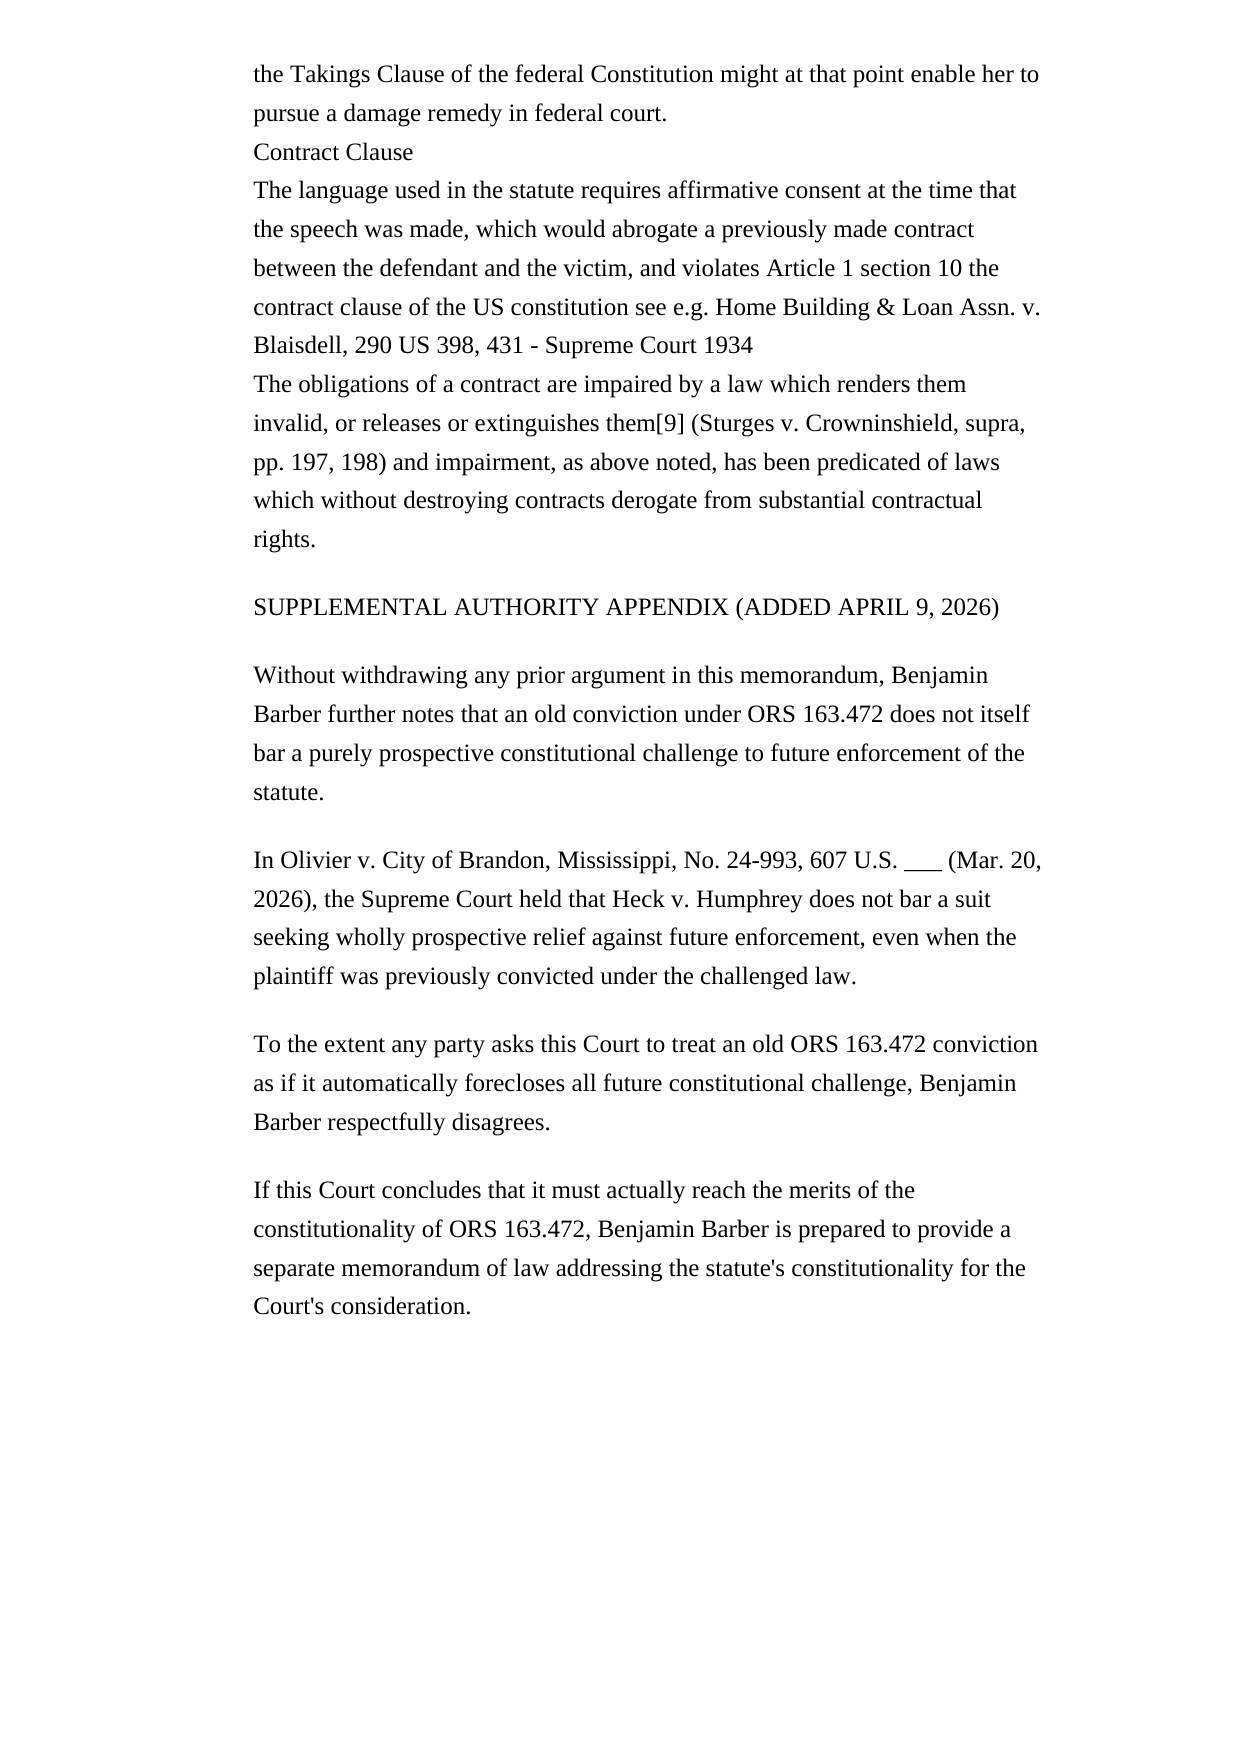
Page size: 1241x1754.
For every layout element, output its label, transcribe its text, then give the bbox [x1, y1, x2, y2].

text SUPPLEMENTAL AUTHORITY APPENDIX (ADDED APRIL 9, 2026) [253, 592, 1046, 621]
text If this Court concludes that it must actually reach the merits of the constitutionality of ORS 163.472, Benjamin Barber is prepared to provide a separate memorandum of law addressing the statute's constitutionality for the Court's consideration. [253, 1175, 1046, 1320]
text Without withdrawing any prior argument in this memorandum, Benjamin Barber further notes that an old conviction under ORS 163.472 does not itself bar a purely prospective constitutional challenge to future enforcement of the statute. [253, 661, 1046, 806]
text To the extent any party asks this Court to treat an old ORS 163.472 conviction as if it automatically forecloses all future constitutional challenge, Benjamin Barber respectfully disagrees. [253, 1029, 1046, 1136]
text In Olivier v. City of Brandon, Mississippi, No. 24-993, 607 U.S. ___ (Mar. 20, 2026), the Supreme Court held that Heck v. Humphrey does not bar a suit seeking wholly prospective relief against future enforcement, even when the plaintiff was previously convicted under the challenged law. [253, 845, 1046, 990]
text the Takings Clause of the federal Constitution might at that point enable her to pursue a damage remedy in federal court. Contract Clause The language used in the statute requires affirmative consent at the time that the speech was made, which would abrogate a previously made contract between the defendant and the victim, and violates Article 1 section 10 the contract clause of the US constitution see e.g. Home Building & Loan Assn. v. Blaisdell, 290 US 398, 431 - Supreme Court 1934 The obligations of a contract are impaired by a law which renders them invalid, or releases or extinguishes them[9] (Sturges v. Crowninshield, supra, pp. 197, 198) and impairment, as above noted, has been predicated of laws which without destroying contracts derogate from substantial contractual rights. [253, 59, 1046, 553]
